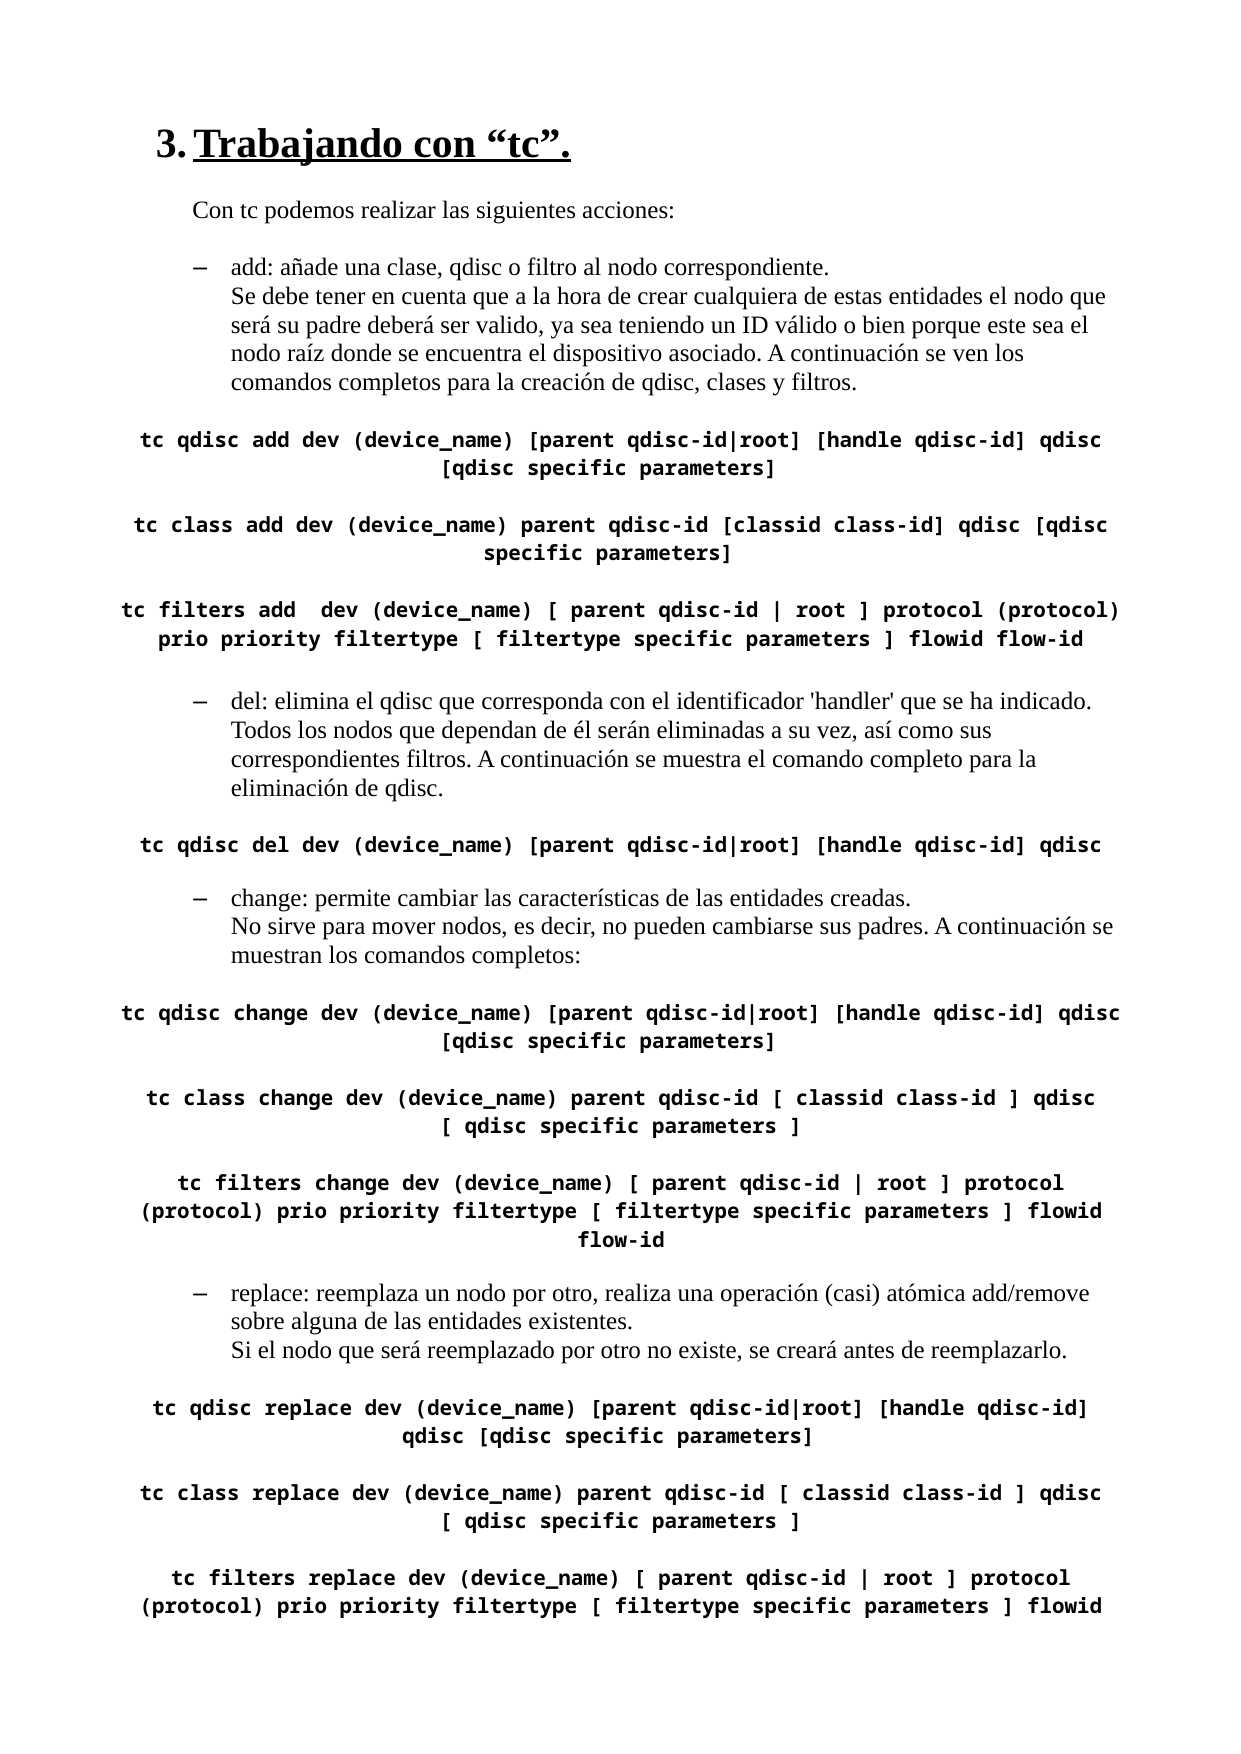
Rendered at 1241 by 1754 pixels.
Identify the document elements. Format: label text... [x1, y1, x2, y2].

list del: elimina el qdisc que corresponda con el identificador 'handler' que se ha indicado. [193, 686, 1122, 715]
list Si el nodo que será reemplazado por otro no existe, se creará antes de reemplazarlo. [193, 1335, 1122, 1364]
text tc filters add dev (device_name) [ parent qdisc-id | root ] protocol (protocol) prio priority filtertype [ filtertype specific parameters ] flowid flow-id [119, 595, 1122, 652]
list Trabajando con “tc”. [156, 118, 1122, 166]
text tc class replace dev (device_name) parent qdisc-id [ classid class-id ] qdisc [ qdisc specific parameters ] [119, 1478, 1122, 1535]
text tc qdisc del dev (device_name) [parent qdisc-id|root] [handle qdisc-id] qdisc [119, 830, 1122, 858]
list tc qdisc change dev (device_name) [parent qdisc-id|root] [handle qdisc-id] qdisc [qdisc specific parameters] [119, 998, 1122, 1054]
text tc filters replace dev (device_name) [ parent qdisc-id | root ] protocol (protocol) prio priority filtertype [ filtertype specific parameters ] flowid [119, 1563, 1122, 1620]
list Todos los nodos que dependan de él serán eliminadas a su vez, así como sus correspondientes filtros. A continuación se muestra el comando completo para la eliminación de qdisc. [193, 715, 1122, 801]
list change: permite cambiar las características de las entidades creadas. [193, 883, 1122, 911]
text tc class change dev (device_name) parent qdisc-id [ classid class-id ] qdisc [ qdisc specific parameters ] [119, 1083, 1122, 1140]
text Con tc podemos realizar las siguientes acciones: [118, 195, 1122, 223]
list Se debe tener en cuenta que a la hora de crear cualquiera de estas entidades el nodo que será su padre deberá ser valido, ya sea teniendo un ID válido o bien porque este sea el nodo raíz donde se encuentra el dispositivo asociado. A continuación se ven los comandos completos para la creación de qdisc, clases y filtros. [193, 281, 1122, 396]
text tc filters change dev (device_name) [ parent qdisc-id | root ] protocol (protocol) prio priority filtertype [ filtertype specific parameters ] flowid flow-id [119, 1168, 1122, 1253]
list tc class add dev (device_name) parent qdisc-id [classid class-id] qdisc [qdisc specific parameters] [119, 510, 1122, 567]
list add: añade una clase, qdisc o filtro al nodo correspondiente. [193, 252, 1122, 281]
list No sirve para mover nodos, es decir, no pueden cambiarse sus padres. A continuación se muestran los comandos completos: [193, 911, 1122, 969]
list tc qdisc add dev (device_name) [parent qdisc-id|root] [handle qdisc-id] qdisc [qdisc specific parameters] [119, 425, 1122, 482]
list replace: reemplaza un nodo por otro, realiza una operación (casi) atómica add/remove sobre alguna de las entidades existentes. [193, 1278, 1122, 1335]
list tc qdisc replace dev (device_name) [parent qdisc-id|root] [handle qdisc-id] qdisc [qdisc specific parameters] [119, 1393, 1122, 1449]
